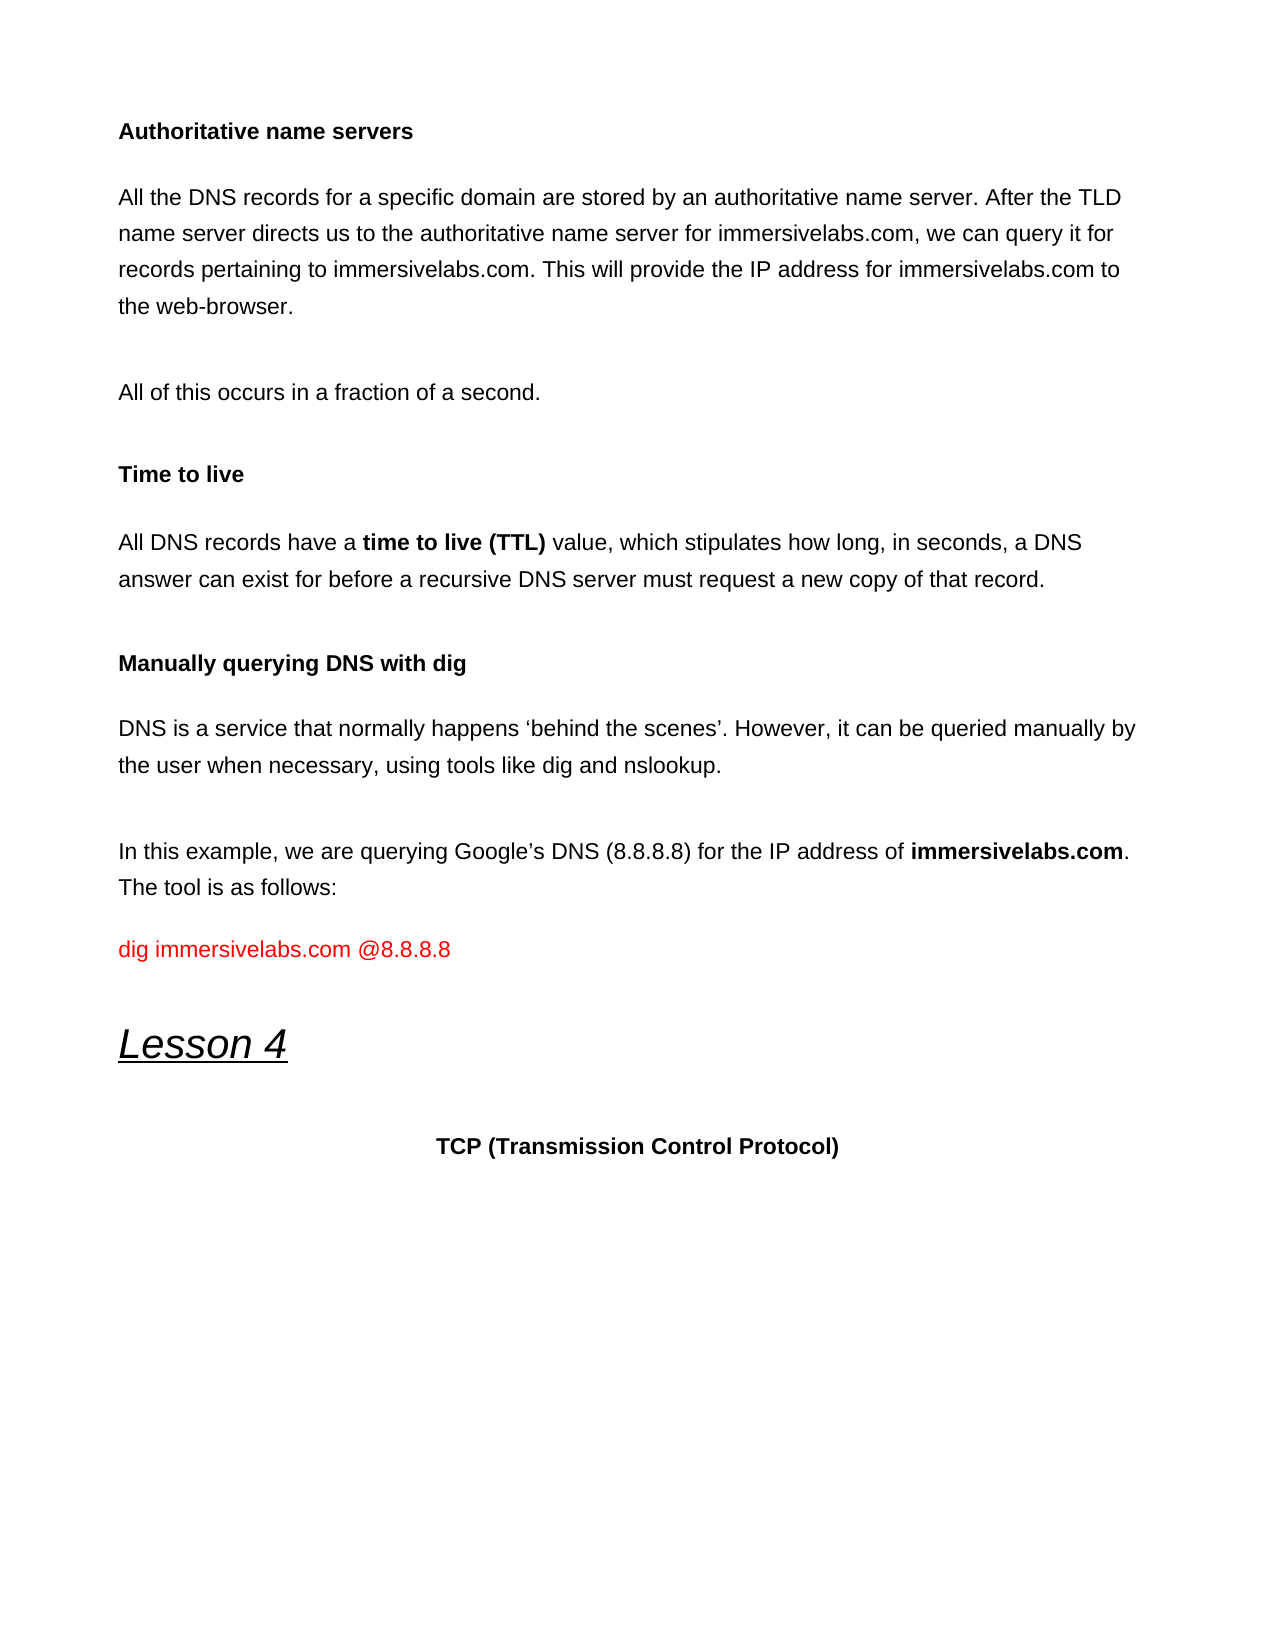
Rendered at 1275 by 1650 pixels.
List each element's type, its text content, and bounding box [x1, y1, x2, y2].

text All DNS records have a time to live (TTL) value, which stipulates how long, in seconds, a DNS answer can exist for before a recursive DNS server must request a new copy of that record. [118, 527, 1157, 592]
text All the DNS records for a specific domain are stored by an authoritative name server. After the TLD name server directs us to the authoritative name server for immersivelabs.com, we can query it for records pertaining to immersivelabs.com. This will provide the IP address for immersivelabs.com to the web-browser. [118, 184, 1157, 319]
text TCP (Transmission Control Protocol) [118, 1133, 1157, 1160]
text Lesson 4 [118, 1020, 1157, 1068]
text All of this occurs in a fraction of a second. [118, 379, 1157, 405]
text In this example, we are querying Google’s DNS (8.8.8.8) for the IP address of immersivelabs.com. The tool is as follows: [118, 838, 1157, 901]
subtitle Manually querying DNS with dig [118, 650, 1157, 676]
subtitle Authoritative name servers [118, 118, 1157, 144]
text dig immersivelabs.com @8.8.8.8 [118, 936, 1157, 962]
text DNS is a service that normally happens ‘behind the scenes’. However, it can be queried manually by the user when necessary, using tools like dig and nslookup. [118, 715, 1157, 778]
subtitle Time to live [118, 461, 1157, 488]
